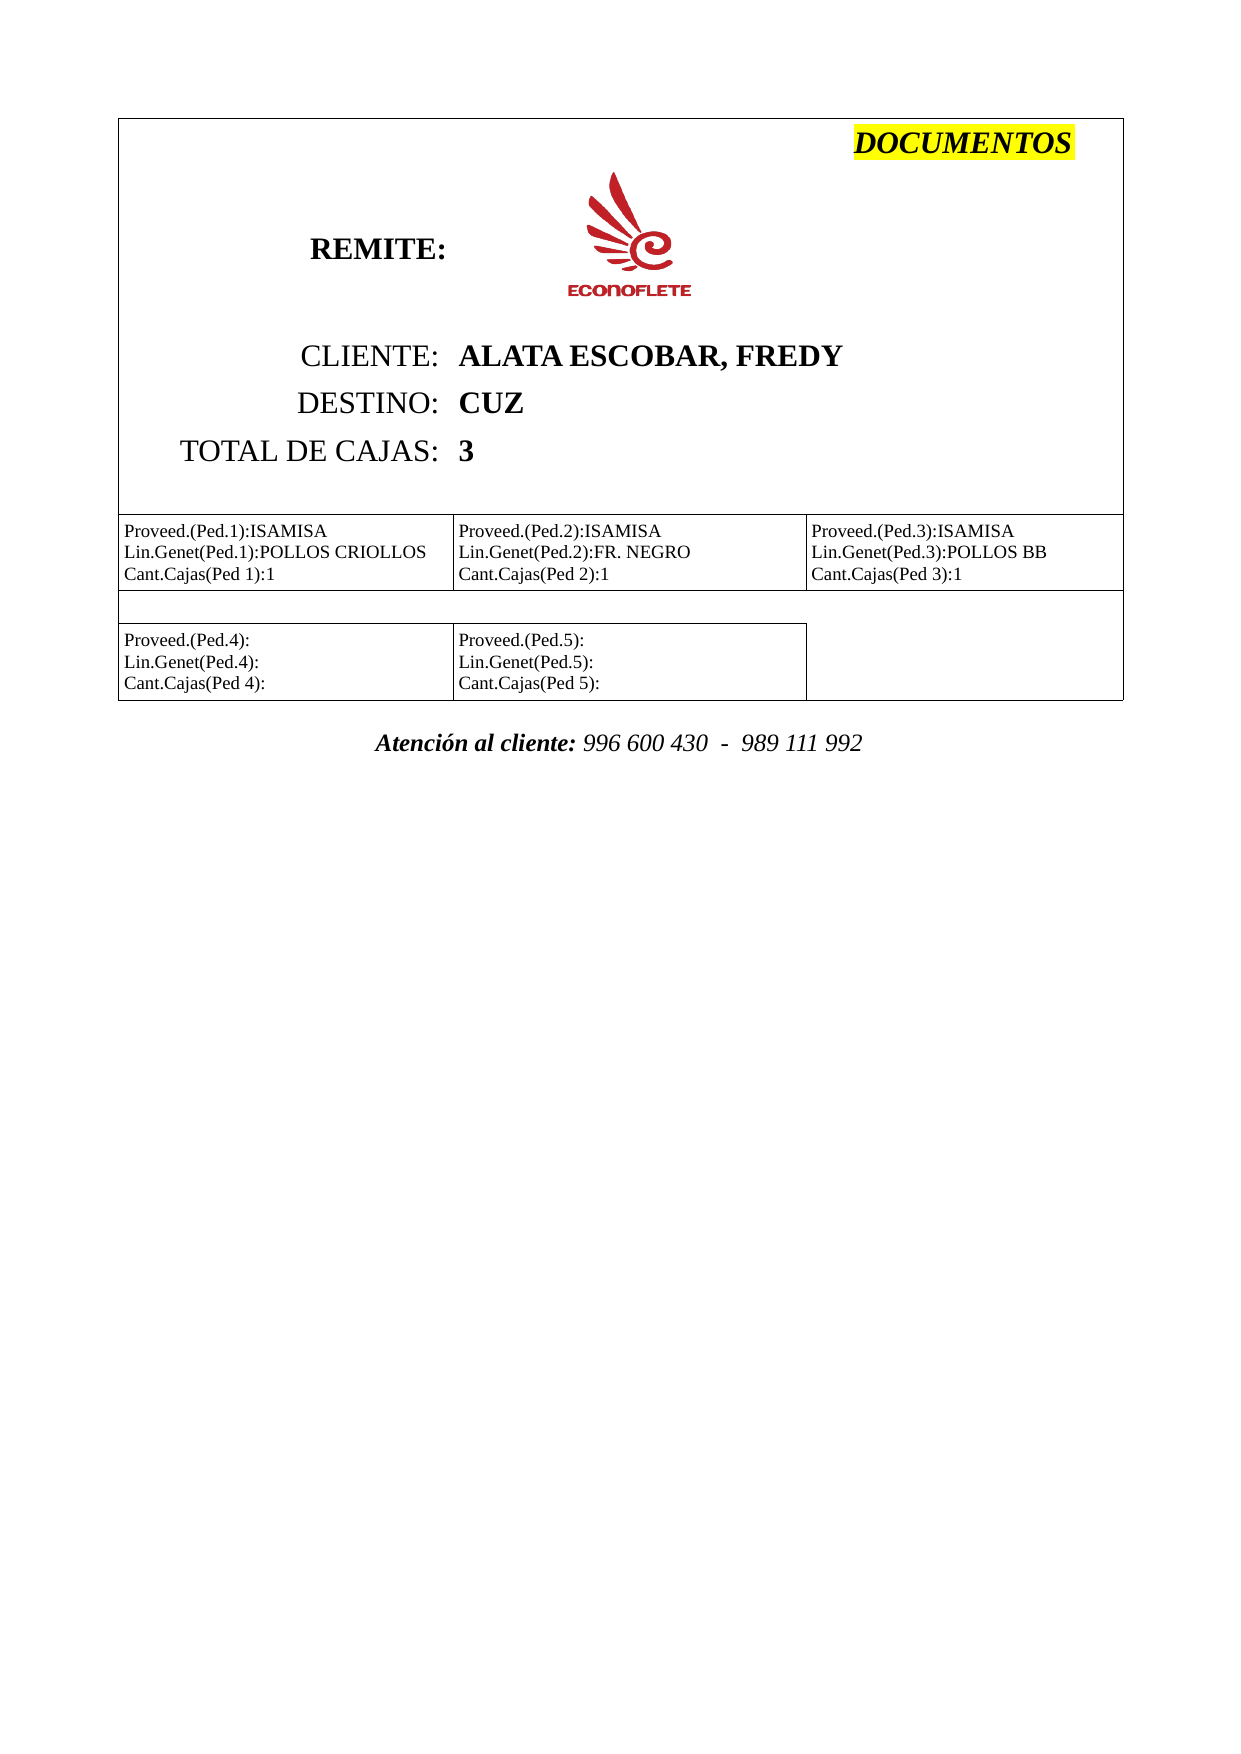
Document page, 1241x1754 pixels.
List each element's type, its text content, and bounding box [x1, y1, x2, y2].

table_cell [453, 166, 806, 332]
table_cell [806, 379, 1123, 426]
table_header [453, 119, 806, 166]
table_cell 3 [453, 426, 1123, 474]
table_cell Proveed.(Ped.5): Lin.Genet(Ped.5): Cant.Cajas(Ped 5): [454, 624, 806, 699]
table_cell ALATA ESCOBAR, FREDY [453, 332, 1123, 379]
text Atención al cliente: 996 600 430 - 989 111 992 [118, 728, 1122, 757]
picture [552, 171, 707, 297]
table_header DOCUMENTOS [806, 119, 1123, 166]
table_cell Proveed.(Ped.4): Lin.Genet(Ped.4): Cant.Cajas(Ped 4): [119, 624, 453, 699]
table_cell REMITE: [119, 166, 453, 332]
table_cell Proveed.(Ped.3):ISAMISA Lin.Genet(Ped.3):POLLOS BB Cant.Cajas(Ped 3):1 [807, 515, 1123, 590]
table_cell [806, 166, 1123, 332]
table_cell TOTAL DE CAJAS: [119, 426, 453, 474]
table_cell [806, 591, 1123, 623]
table_cell CUZ [453, 379, 806, 426]
table_header [119, 119, 453, 166]
table_cell [806, 474, 1123, 514]
table_cell DESTINO: [119, 379, 453, 426]
table_cell CLIENTE: [119, 332, 453, 379]
table_cell Proveed.(Ped.1):ISAMISA Lin.Genet(Ped.1):POLLOS CRIOLLOS Cant.Cajas(Ped 1):1 [119, 515, 453, 590]
table_cell [807, 623, 1123, 699]
table_cell [119, 474, 453, 514]
table_cell [453, 591, 806, 623]
table_cell Proveed.(Ped.2):ISAMISA Lin.Genet(Ped.2):FR. NEGRO Cant.Cajas(Ped 2):1 [454, 515, 806, 590]
table_cell [119, 591, 453, 623]
table_cell [453, 474, 806, 514]
